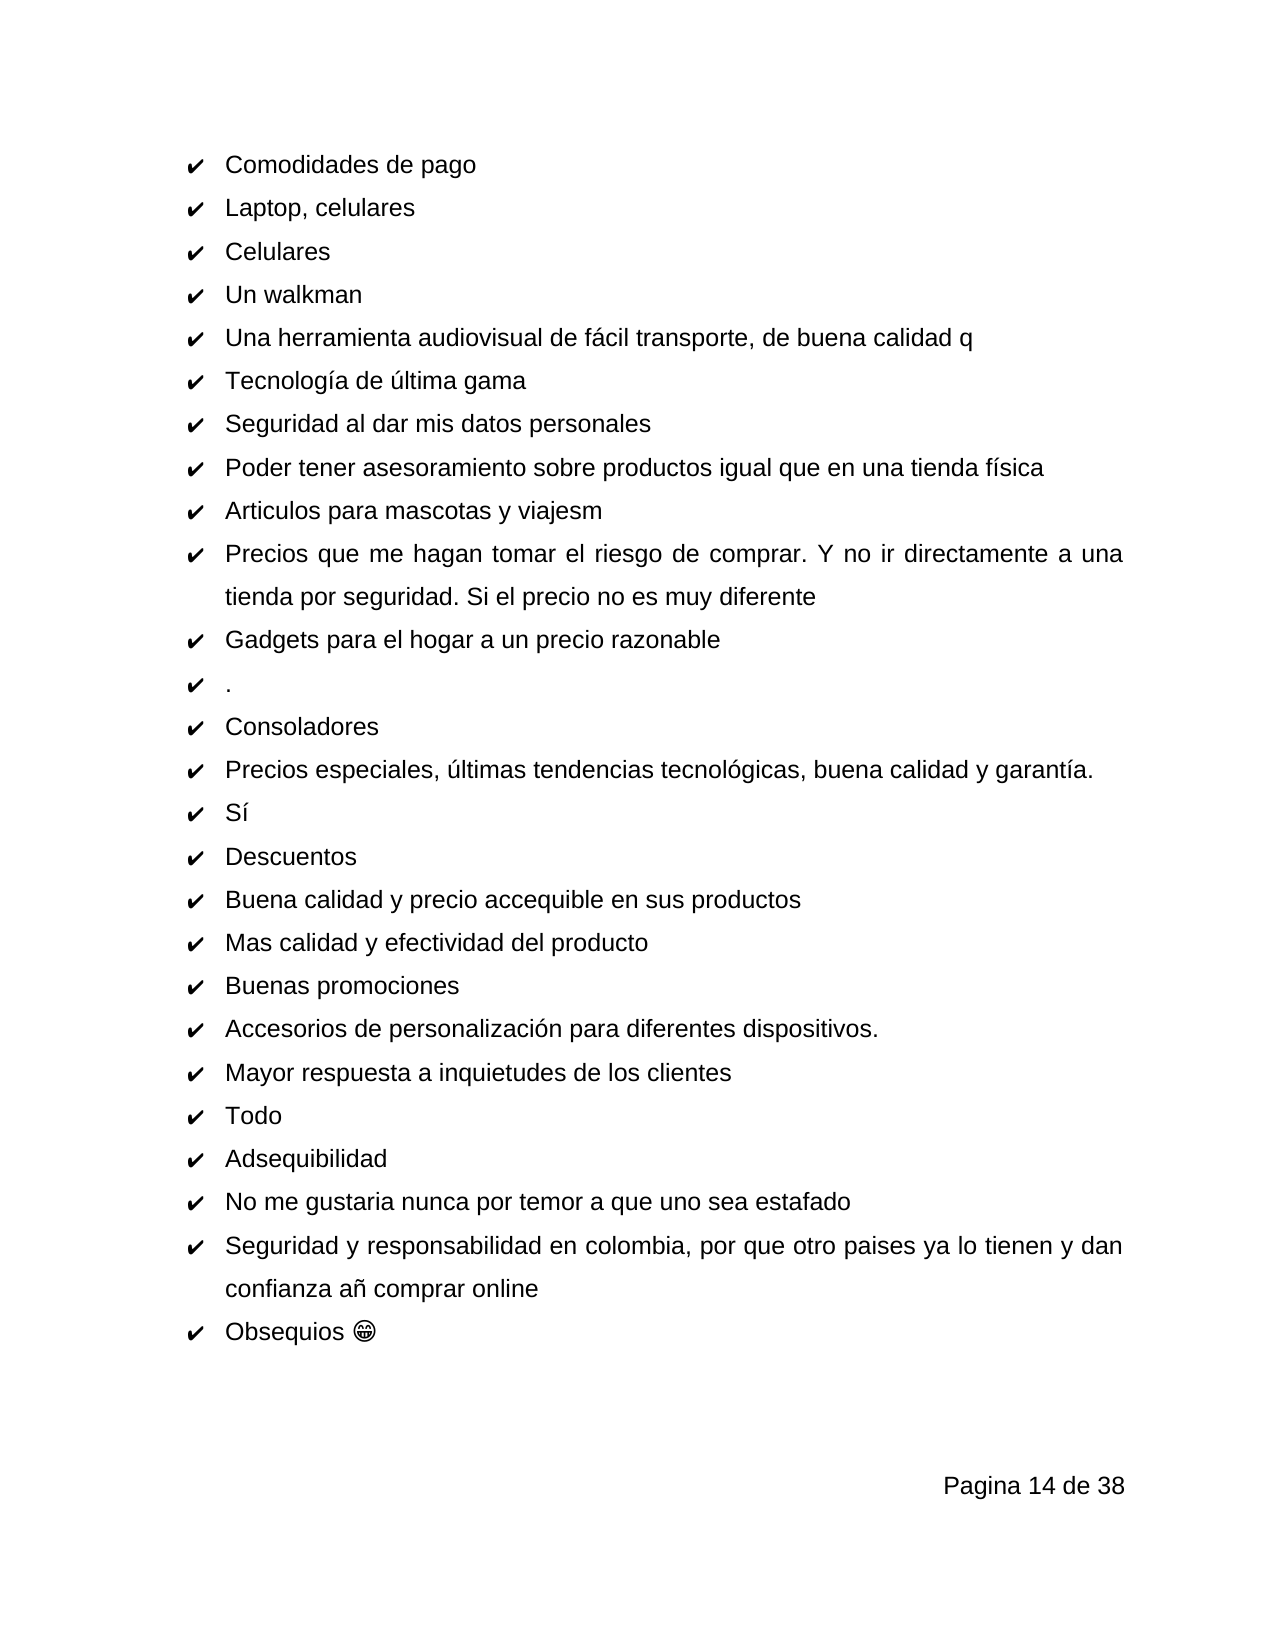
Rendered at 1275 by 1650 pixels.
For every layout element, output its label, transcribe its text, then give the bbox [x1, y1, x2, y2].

subtitle Gadgets para el hogar a un precio razonable [187, 625, 1125, 654]
subtitle Poder tener asesoramiento sobre productos igual que en una tienda física [187, 453, 1125, 481]
subtitle Consoladores [187, 712, 1125, 741]
subtitle . [187, 669, 1125, 697]
subtitle Laptop, celulares [187, 193, 1125, 222]
subtitle Sí [187, 798, 1125, 827]
subtitle Seguridad al dar mis datos personales [187, 409, 1125, 438]
subtitle Articulos para mascotas y viajesm [187, 496, 1125, 525]
subtitle Comodidades de pago [187, 150, 1125, 179]
subtitle Precios especiales, últimas tendencias tecnológicas, buena calidad y garantía. [187, 755, 1125, 784]
subtitle No me gustaria nunca por temor a que uno sea estafado [187, 1187, 1125, 1216]
subtitle Seguridad y responsabilidad en colombia, por que otro paises ya lo tienen y dan confianza añ comprar online [187, 1231, 1125, 1303]
subtitle Adsequibilidad [187, 1144, 1125, 1173]
subtitle Precios que me hagan tomar el riesgo de comprar. Y no ir directamente a una tienda por seguridad. Si el precio no es muy diferente [187, 539, 1125, 611]
subtitle Accesorios de personalización para diferentes dispositivos. [187, 1014, 1125, 1043]
subtitle Tecnología de última gama [187, 366, 1125, 395]
subtitle Buena calidad y precio accequible en sus productos [187, 885, 1125, 914]
subtitle Todo [187, 1101, 1125, 1130]
subtitle Descuentos [187, 842, 1125, 870]
subtitle Buenas promociones [187, 971, 1125, 1000]
subtitle Un walkman [187, 280, 1125, 308]
subtitle Una herramienta audiovisual de fácil transporte, de buena calidad q [187, 323, 1125, 352]
subtitle Celulares [187, 236, 1125, 265]
subtitle Obsequios 😁 [187, 1317, 1125, 1346]
subtitle Mayor respuesta a inquietudes de los clientes [187, 1058, 1125, 1087]
subtitle Mas calidad y efectividad del producto [187, 928, 1125, 957]
